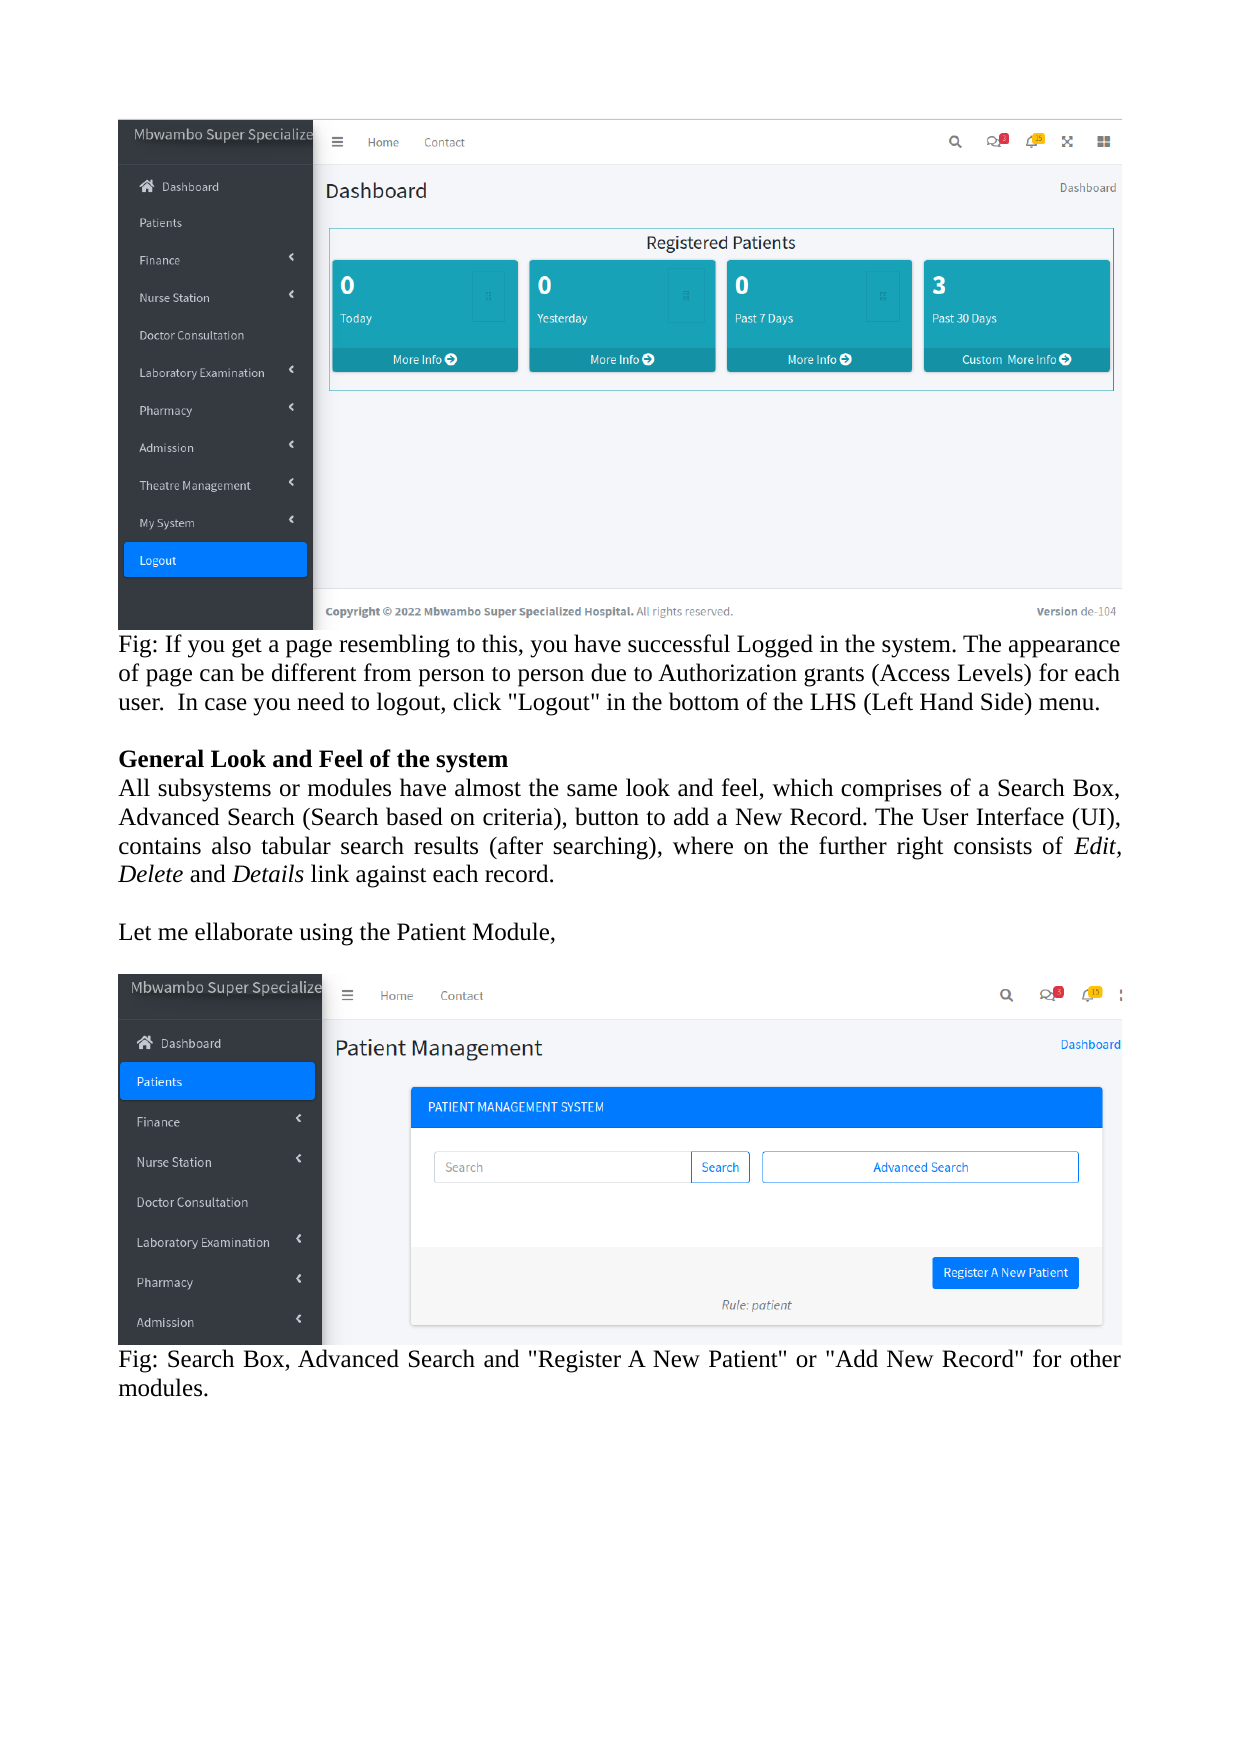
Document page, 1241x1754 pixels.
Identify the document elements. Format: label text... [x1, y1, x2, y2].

text Fig: If you get a page resembling to this, you have successful Logged in the system. The appearance of page can be different from person to person due to Authorization grants (Access Levels) for each user. In case you need to logout, click "Logout" in the bottom of the LHS (Left Hand Side) menu. [118, 630, 1122, 716]
picture [118, 974, 1123, 1345]
text General Look and Feel of the system [118, 744, 1122, 773]
text Fig: Search Box, Advanced Search and "Register A New Patient" or "Add New Record" for other modules. [118, 1345, 1122, 1402]
text Let me ellaborate using the Patient Module, [118, 917, 1122, 946]
picture [118, 118, 1123, 630]
text All subsystems or modules have almost the same look and feel, which comprises of a Search Box, Advanced Search (Search based on criteria), button to add a New Record. The User Interface (UI), contains also tabular search results (after searching), where on the further right consists of Edit, Delete and Details link against each record. [118, 773, 1122, 888]
